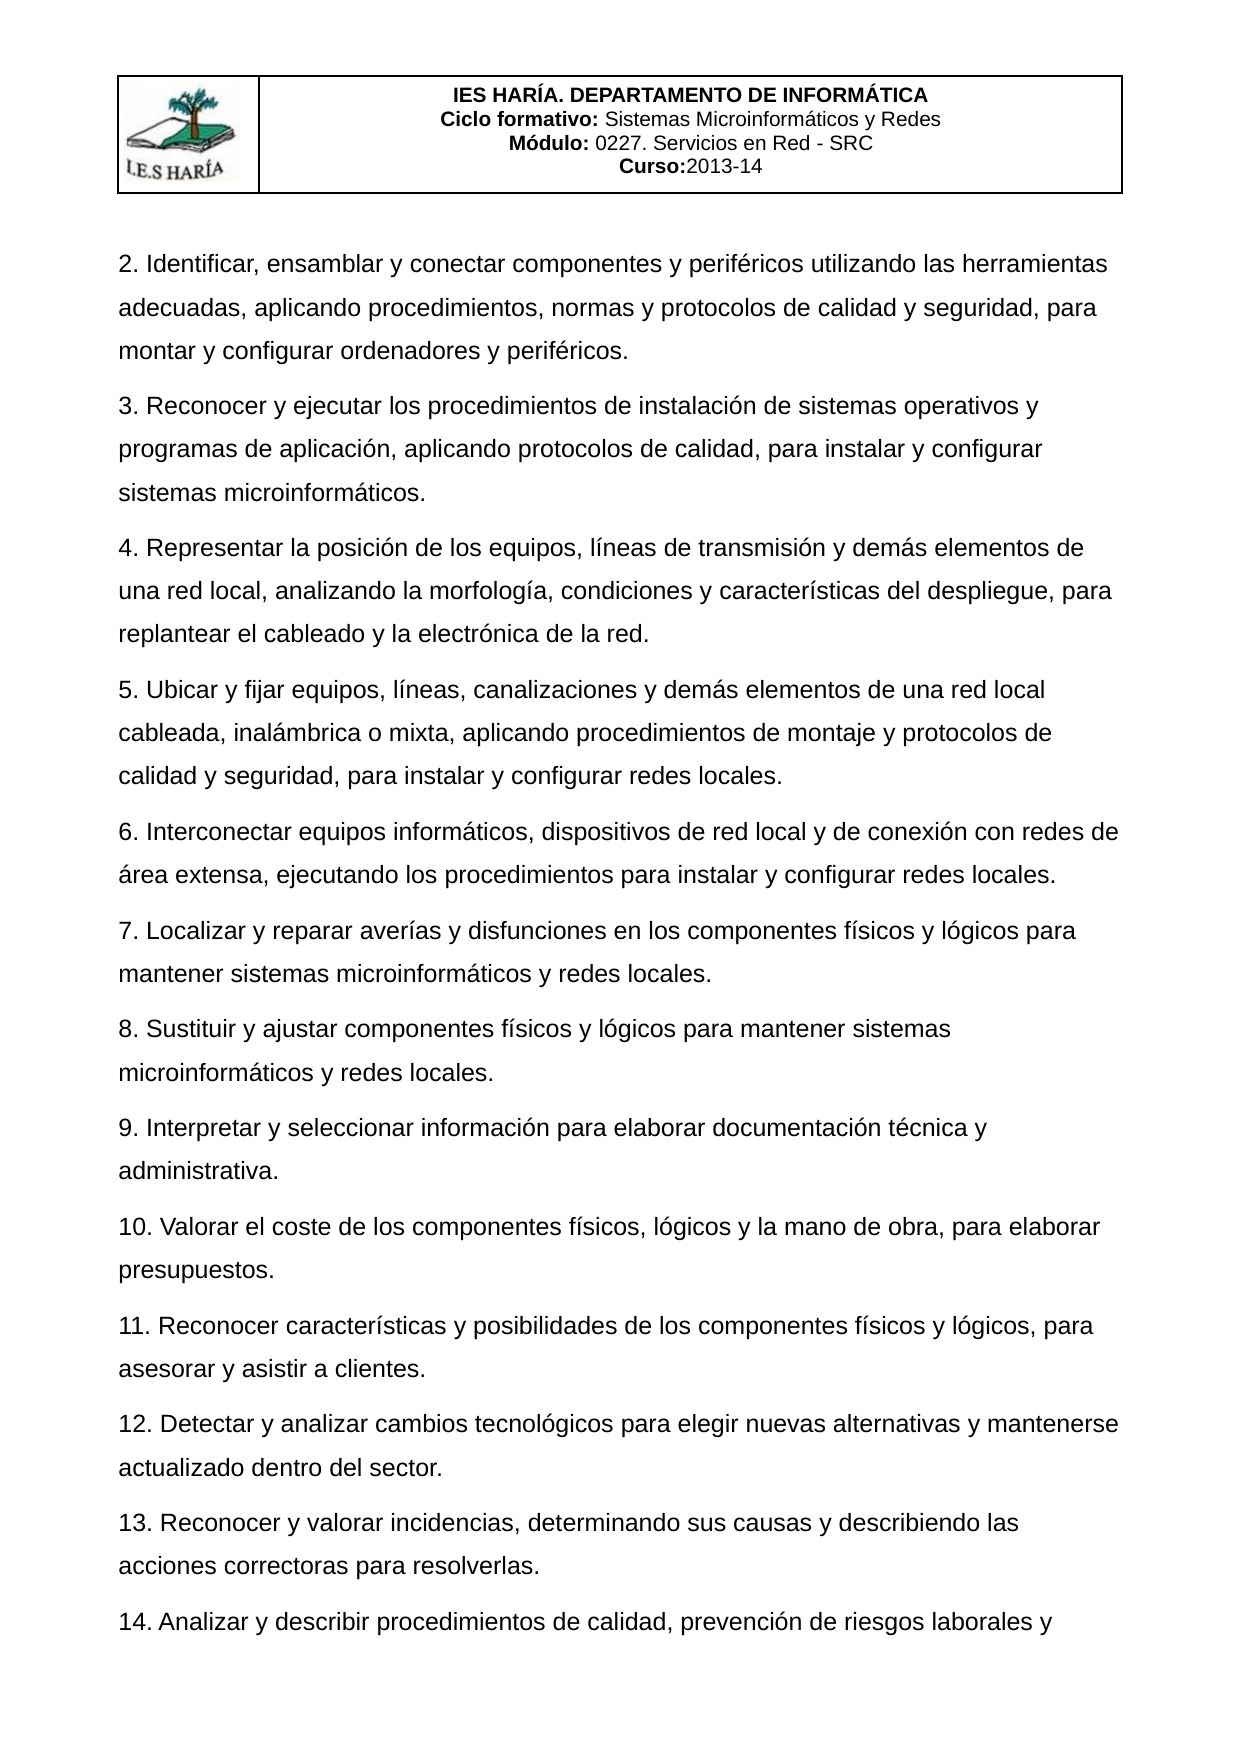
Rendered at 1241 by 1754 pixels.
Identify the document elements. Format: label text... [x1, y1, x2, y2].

picture [123, 82, 241, 181]
text 10. Valorar el coste de los componentes físicos, lógicos y la mano de obra, para elaborar presupuestos. [118, 1212, 1122, 1284]
text 8. Sustituir y ajustar componentes físicos y lógicos para mantener sistemas microinformáticos y redes locales. [118, 1014, 1122, 1086]
text 2. Identificar, ensamblar y conectar componentes y periféricos utilizando las herramientas adecuadas, aplicando procedimientos, normas y protocolos de calidad y seguridad, para montar y configurar ordenadores y periféricos. [118, 249, 1122, 364]
text 13. Reconocer y valorar incidencias, determinando sus causas y describiendo las acciones correctoras para resolverlas. [118, 1508, 1122, 1580]
text 11. Reconocer características y posibilidades de los componentes físicos y lógicos, para asesorar y asistir a clientes. [118, 1311, 1122, 1383]
text 14. Analizar y describir procedimientos de calidad, prevención de riesgos laborales y [118, 1607, 1122, 1636]
text 7. Localizar y reparar averías y disfunciones en los componentes físicos y lógicos para mantener sistemas microinformáticos y redes locales. [118, 916, 1122, 988]
text 3. Reconocer y ejecutar los procedimientos de instalación de sistemas operativos y programas de aplicación, aplicando protocolos de calidad, para instalar y configurar sistemas microinformáticos. [118, 391, 1122, 506]
text 12. Detectar y analizar cambios tecnológicos para elegir nuevas alternativas y mantenerse actualizado dentro del sector. [118, 1409, 1122, 1481]
text 4. Representar la posición de los equipos, líneas de transmisión y demás elementos de una red local, analizando la morfología, condiciones y características del despliegue, para replantear el cableado y la electrónica de la red. [118, 533, 1122, 648]
text 6. Interconectar equipos informáticos, dispositivos de red local y de conexión con redes de área extensa, ejecutando los procedimientos para instalar y configurar redes locales. [118, 817, 1122, 889]
text 5. Ubicar y fijar equipos, líneas, canalizaciones y demás elementos de una red local cableada, inalámbrica o mixta, aplicando procedimientos de montaje y protocolos de calidad y seguridad, para instalar y configurar redes locales. [118, 675, 1122, 790]
text 9. Interpretar y seleccionar información para elaborar documentación técnica y administrativa. [118, 1113, 1122, 1185]
